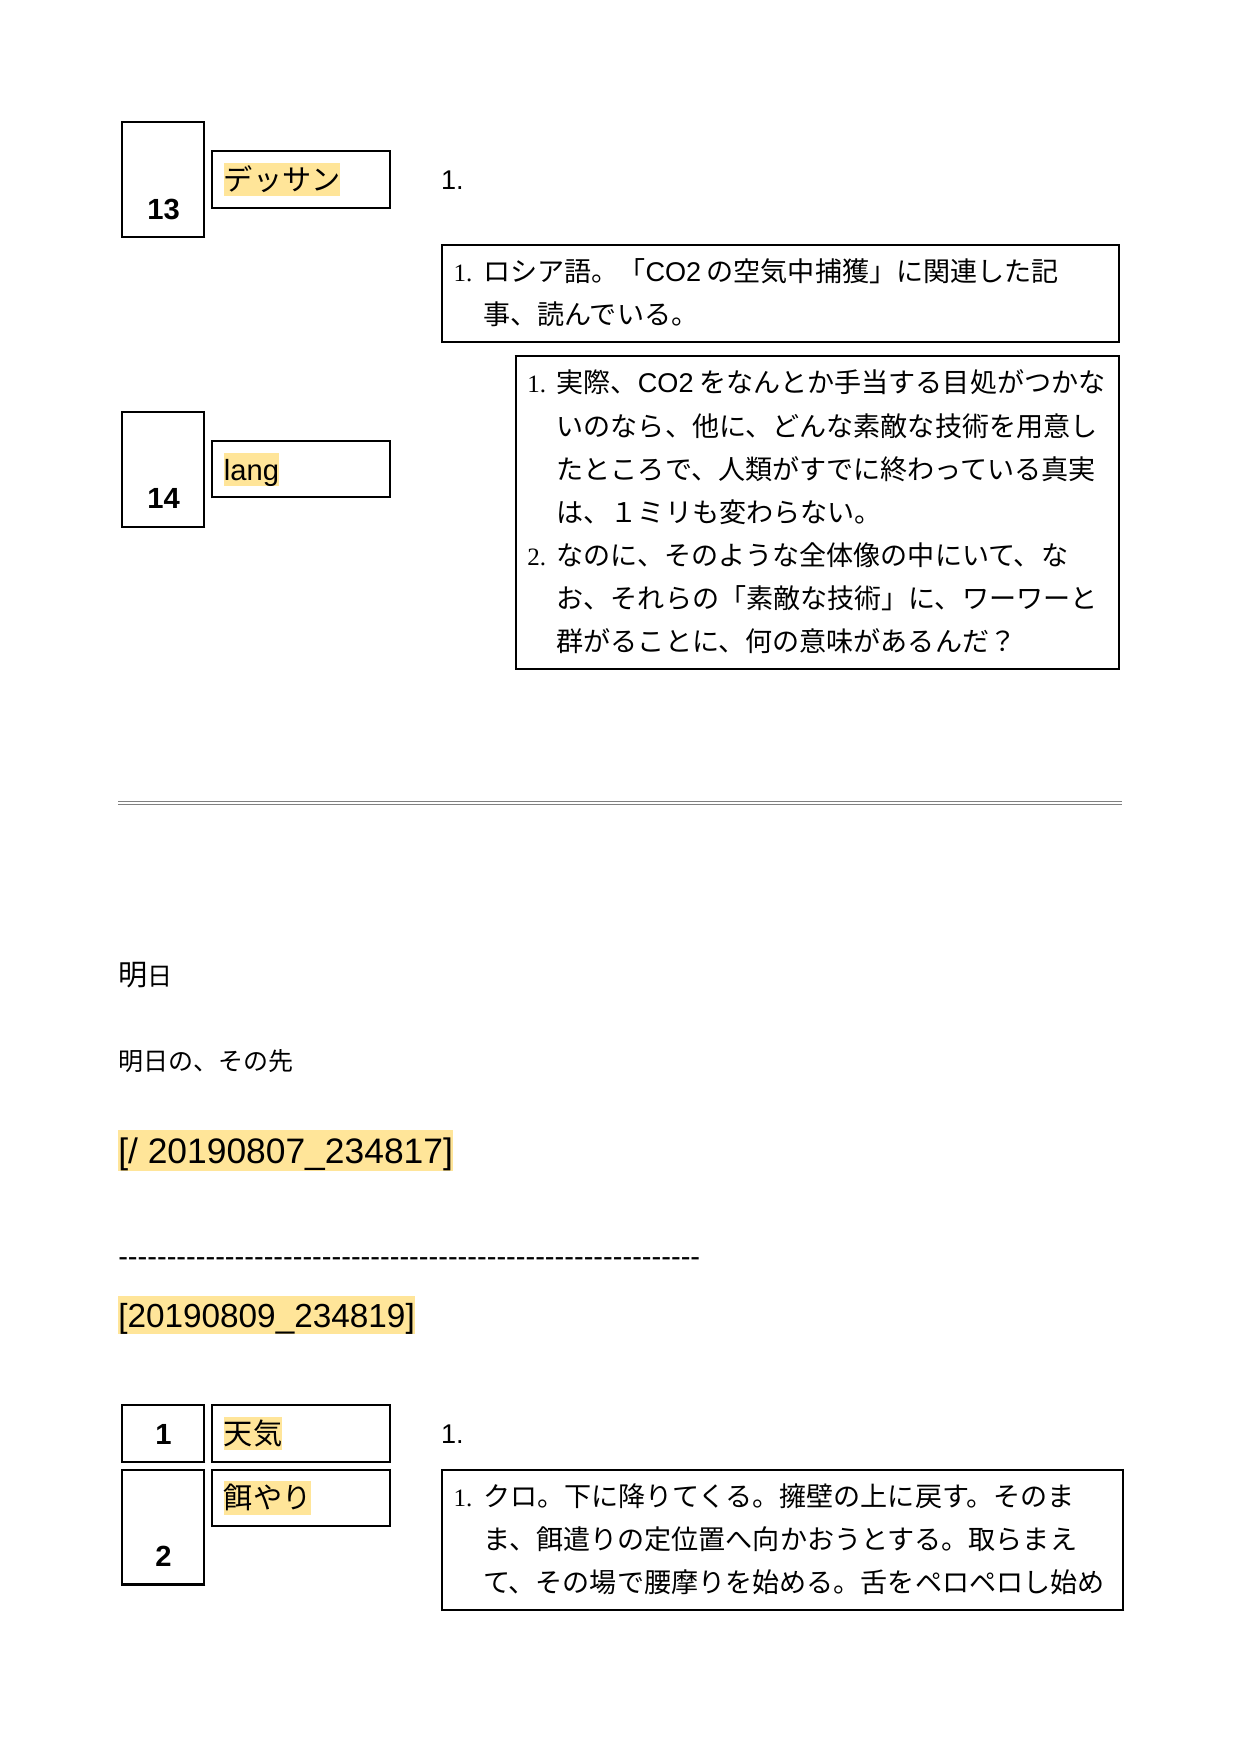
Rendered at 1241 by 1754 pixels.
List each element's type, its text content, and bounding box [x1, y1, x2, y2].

text 明日の、その先 [118, 1047, 1122, 1076]
table_cell lang [208, 241, 394, 698]
table_cell 餌やり [208, 1466, 394, 1614]
table_cell クロ。下に降りてくる。擁壁の上に戻す。そのまま、餌遣りの定位置へ向かおうとする。取らまえて、その場で腰摩りを始める。舌をペロペロし始める。 ドン。初めから、擁壁の上にいる。フェンスの、向こう側。こちら側には、ミケとクロ。 ミケたち２匹を、擁壁の、歩道側へ誘導する。ドンが擁壁から降りやすくするため。 ドンは、フェンスの内側に入り、歩道側の壁を歩いて、公園の中へ入る。そのまま、定位置の樹木の向こう側で、寝そべって待っている。 ミケたちに、固形とペーストをあげる。の後、ドンを促して、鉄階段の袂へ。ドンに固形を施与。２階、追加を行った。多く食べる。 固形のあと、例によって、首揉みをしてあげようと待っていた。しかし、食事完了ご、ドンは、階段を上がっていった。運動場で、子供たちが走り回っている。彼らの存在が、ドンの振る舞いの原因か。 [394, 1466, 1127, 1614]
table_header 1 [118, 1401, 208, 1466]
table_cell 2 [118, 1466, 208, 1614]
table_header 天気 [208, 1401, 394, 1466]
table_cell ロシア語。「CO2の空気中捕獲」に関連した記事、読んでいる。 実際、CO2をなんとか手当する目処がつかないのなら、他に、どんな素敵な技術を用意したところで、人類がすでに終わっている真実は、１ミリも変わらない。 なのに、そのような全体像の中にいて、なお、それらの「素敵な技術」に、ワーワーと群がることに、何の意味があるんだ？ [394, 241, 1123, 698]
text [/ 20190807_234817] [118, 1130, 1122, 1171]
table_cell デッサン [208, 118, 394, 241]
text [20190809_234819] [118, 1296, 1122, 1334]
table_cell [394, 118, 1123, 241]
table_cell 14 [118, 241, 208, 698]
table_header [394, 1401, 1127, 1466]
text 明日 [118, 957, 1122, 991]
text ------------------------------------------------------------ [118, 1239, 1122, 1273]
table_cell 13 [118, 118, 208, 241]
